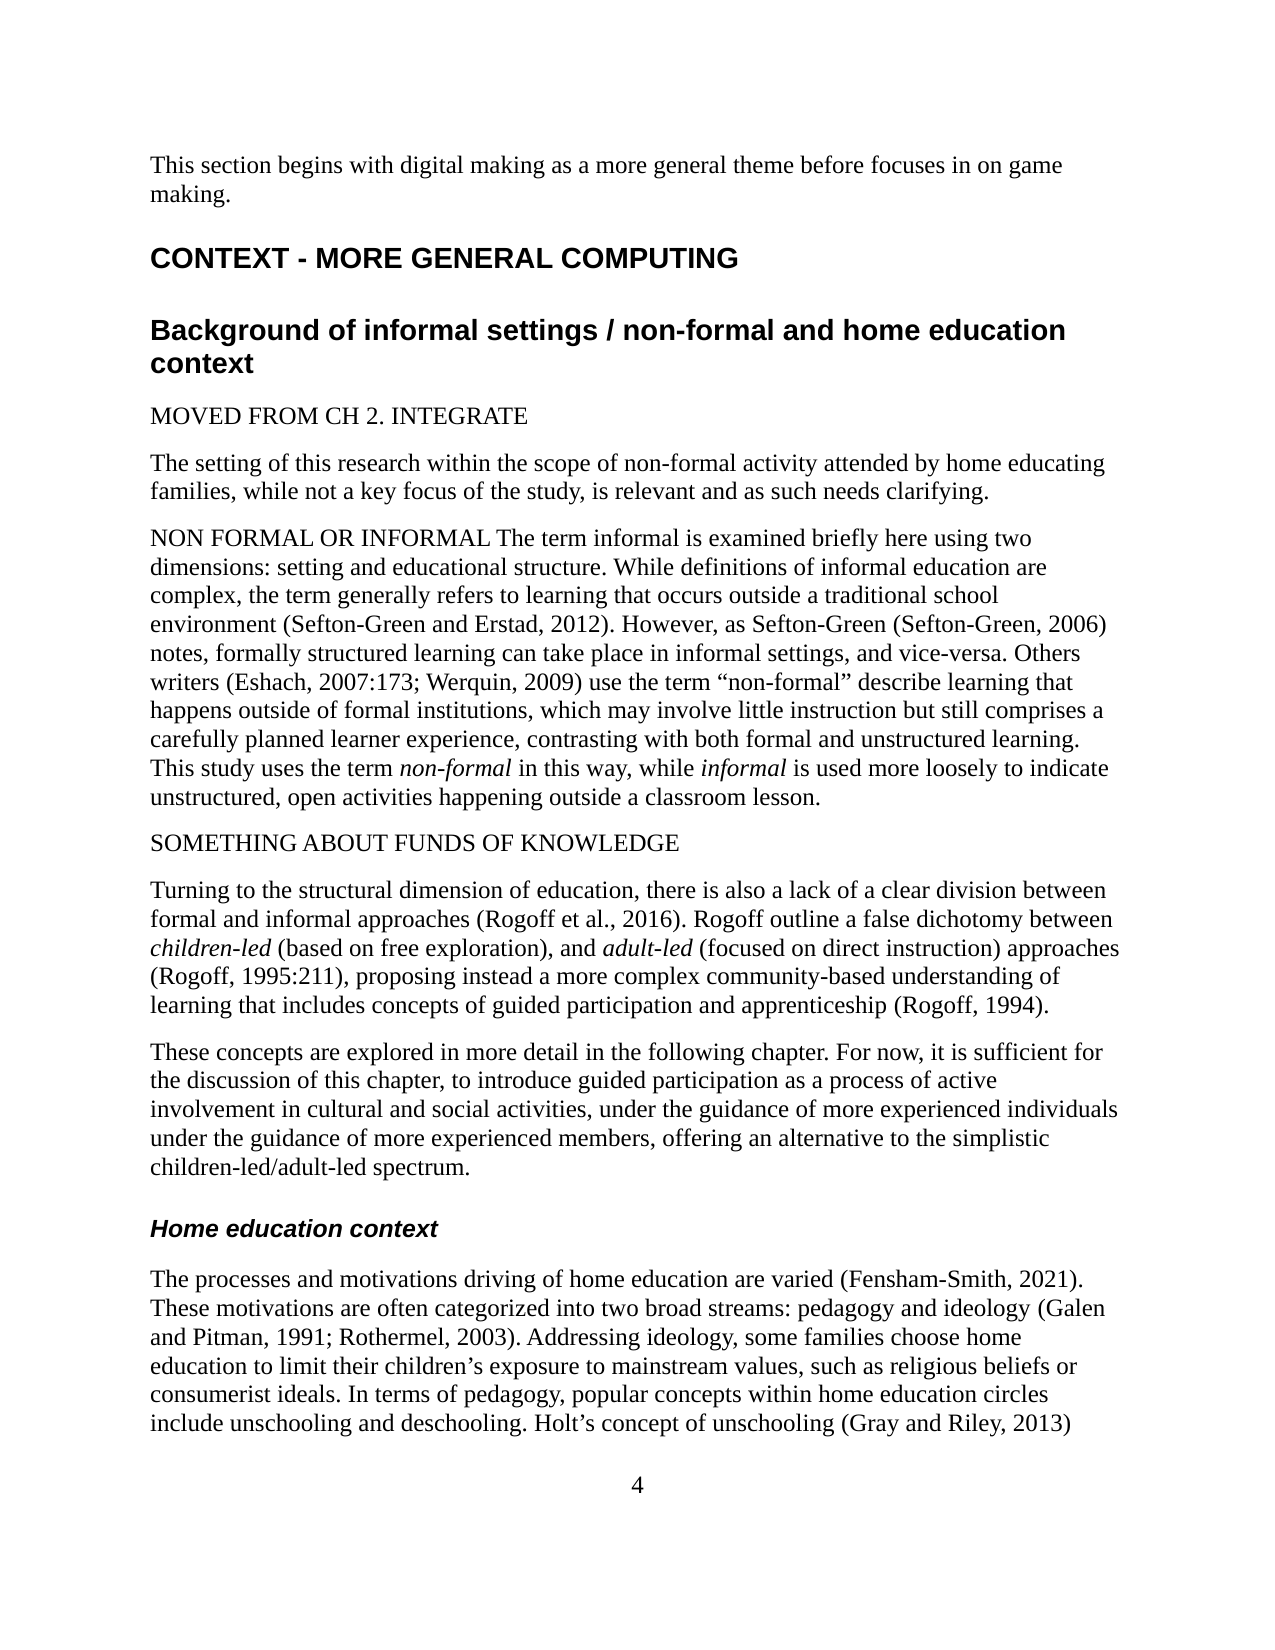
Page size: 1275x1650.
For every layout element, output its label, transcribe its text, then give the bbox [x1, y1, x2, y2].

text The processes and motivations driving of home education are varied (Fensham-Smith, 2021). These motivations are often categorized into two broad streams: pedagogy and ideology (Galen and Pitman, 1991; Rothermel, 2003). Addressing ideology, some families choose home education to limit their children’s exposure to mainstream values, such as religious beliefs or consumerist ideals. In terms of pedagogy, popular concepts within home education circles include unschooling and deschooling. Holt’s concept of unschooling (Gray and Riley, 2013) [150, 1264, 1125, 1437]
text NON FORMAL OR INFORMAL The term informal is examined briefly here using two dimensions: setting and educational structure. While definitions of informal education are complex, the term generally refers to learning that occurs outside a traditional school environment (Sefton-Green and Erstad, 2012). However, as Sefton-Green (Sefton-Green, 2006) notes, formally structured learning can take place in informal settings, and vice-versa. Others writers (Eshach, 2007:173; Werquin, 2009) use the term “non-formal” describe learning that happens outside of formal institutions, which may involve little instruction but still comprises a carefully planned learner experience, contrasting with both formal and unstructured learning. This study uses the term non-formal in this way, while informal is used more loosely to indicate unstructured, open activities happening outside a classroom lesson. [150, 523, 1125, 811]
text The setting of this research within the scope of non-formal activity attended by home educating families, while not a key focus of the study, is relevant and as such needs clarifying. [150, 448, 1125, 505]
text SOMETHING ABOUT FUNDS OF KNOWLEDGE [150, 828, 1125, 857]
text MOVED FROM CH 2. INTEGRATE [150, 401, 1125, 430]
text These concepts are explored in more detail in the following chapter. For now, it is sufficient for the discussion of this chapter, to introduce guided participation as a process of active involvement in cultural and social activities, under the guidance of more experienced individuals under the guidance of more experienced members, offering an alternative to the simplistic children-led/adult-led spectrum. [150, 1037, 1125, 1181]
subtitle Home education context [150, 1214, 1125, 1243]
text This section begins with digital making as a more general theme before focuses in on game making. [150, 150, 1125, 207]
subtitle CONTEXT - MORE GENERAL COMPUTING [150, 241, 1125, 275]
text Turning to the structural dimension of education, there is also a lack of a clear division between formal and informal approaches (Rogoff et al., 2016). Rogoff outline a false dichotomy between children-led (based on free exploration), and adult-led (focused on direct instruction) approaches (Rogoff, 1995:211), proposing instead a more complex community-based understanding of learning that includes concepts of guided participation and apprenticeship (Rogoff, 1994). [150, 875, 1125, 1019]
subtitle Background of informal settings / non-formal and home education context [150, 312, 1125, 379]
